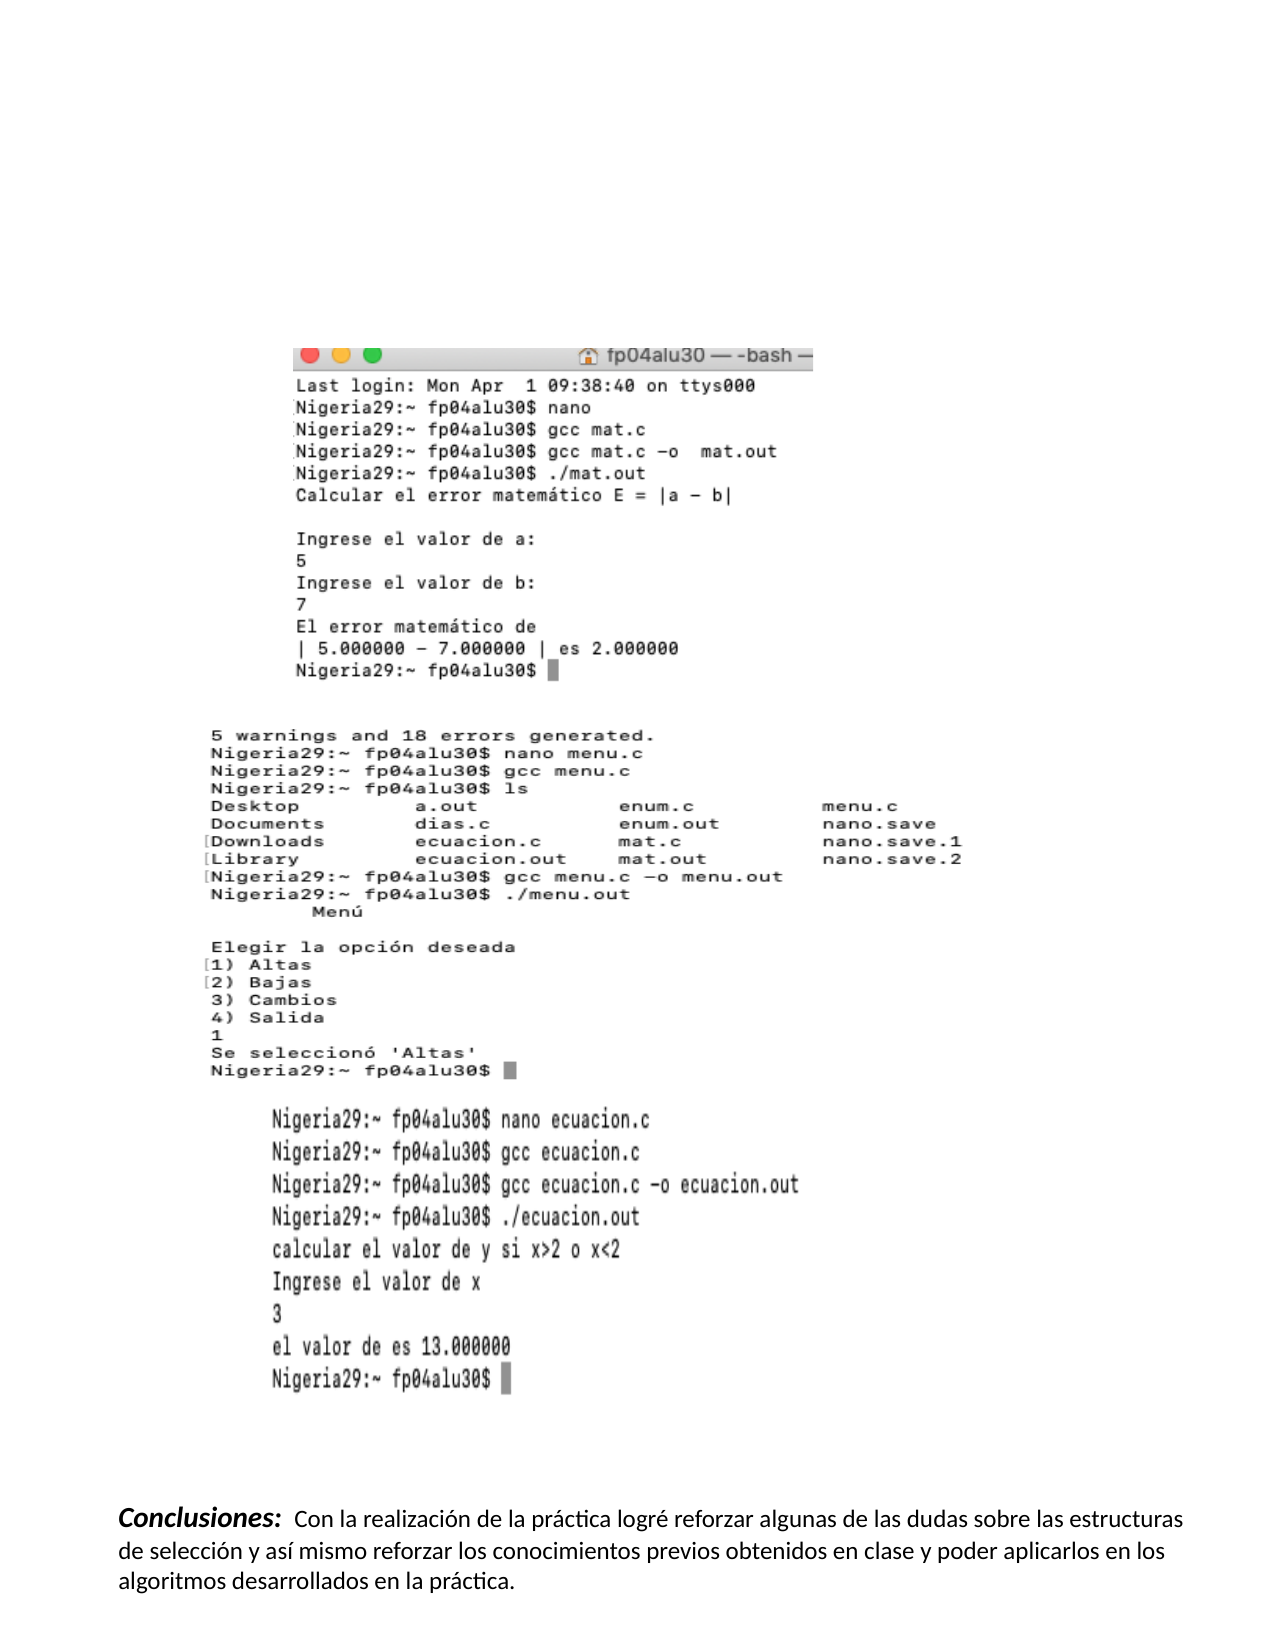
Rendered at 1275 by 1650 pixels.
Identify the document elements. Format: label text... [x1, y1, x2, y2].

text Conclusiones: Con la realización de la práctica logré reforzar algunas de las dudas sobre las estructuras de selección y así mismo reforzar los conocimientos previos obtenidos en clase y poder aplicarlos en los algoritmos desarrollados en la práctica. [118, 1499, 1205, 1596]
